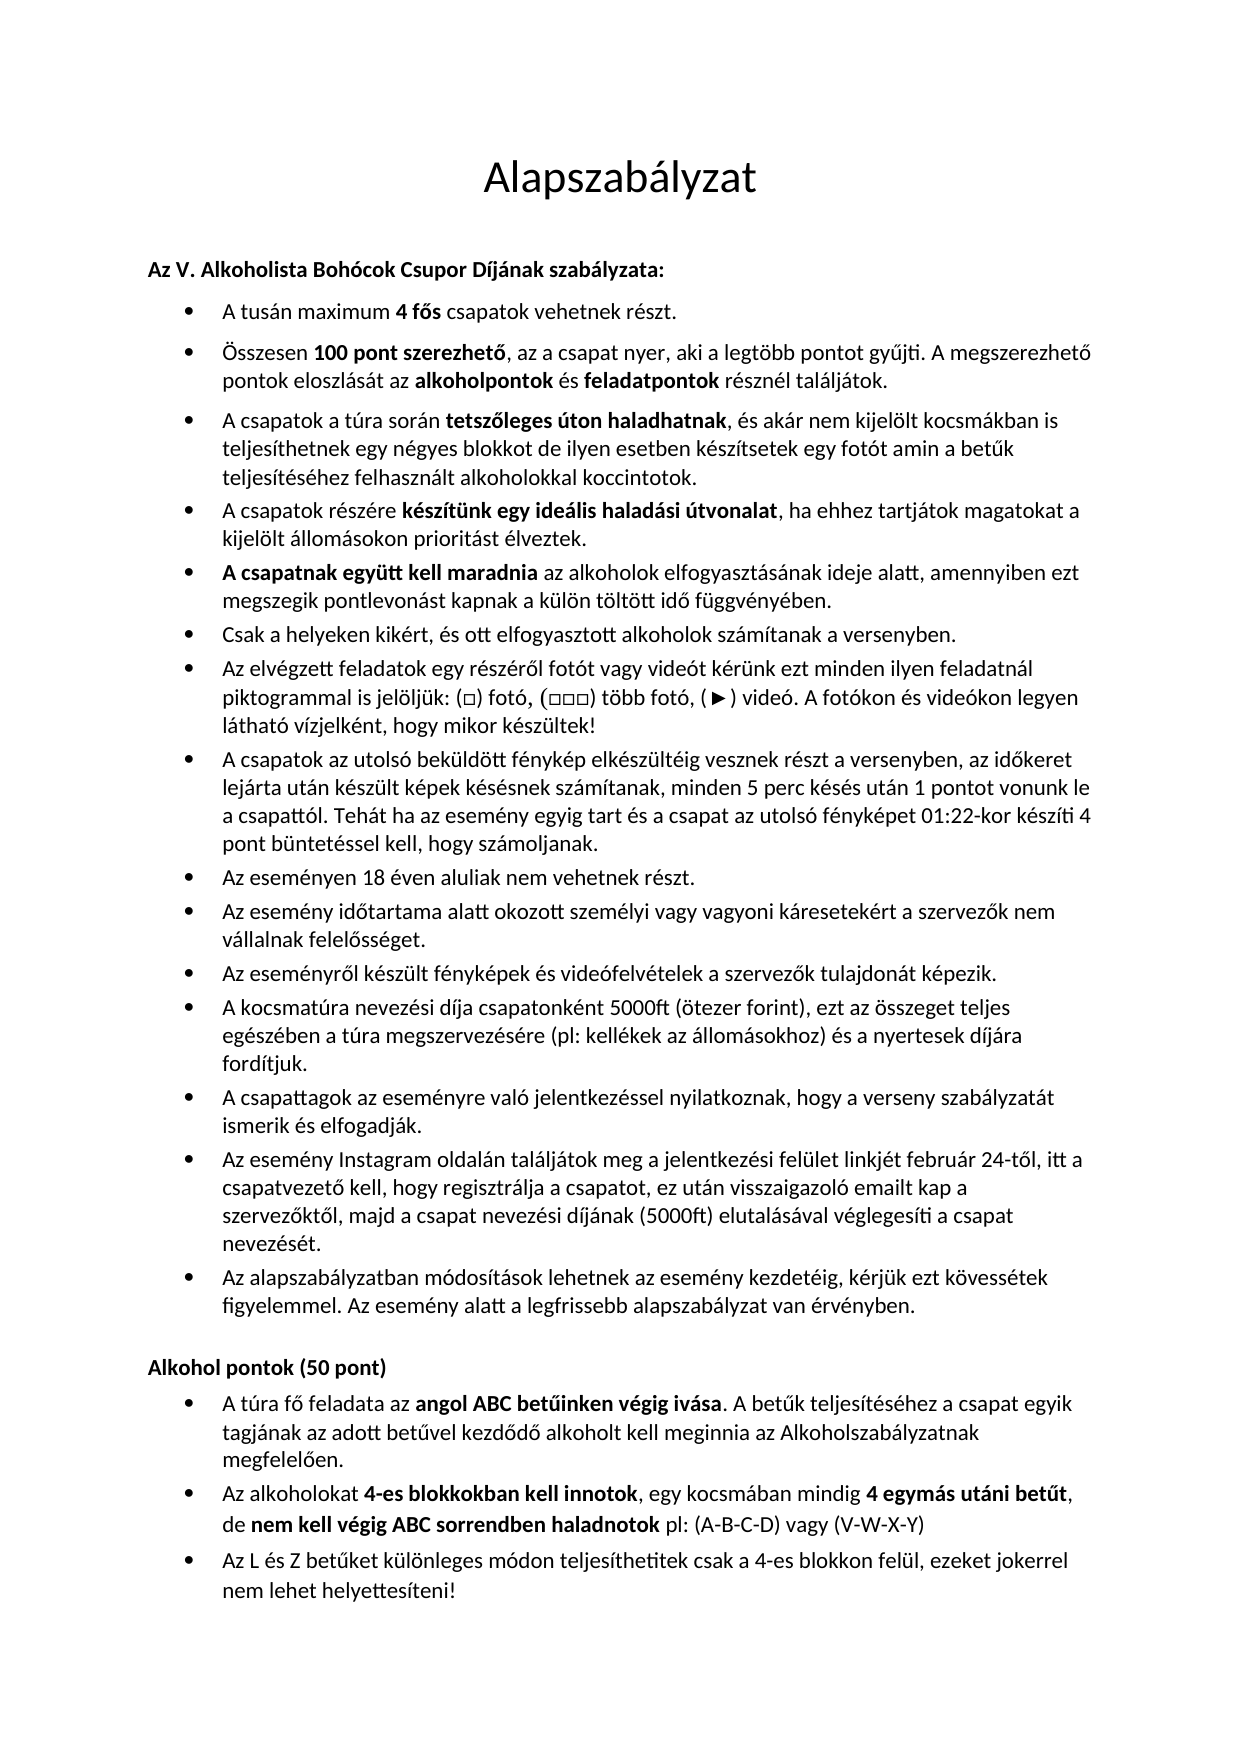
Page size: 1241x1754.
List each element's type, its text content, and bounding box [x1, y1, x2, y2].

list Alkohol pontok (50 pont) [148, 1353, 1093, 1381]
list Az L és Z betűket különleges módon teljesíthetitek csak a 4-es blokkon felül, ezeket jokerrel nem lehet helyettesíteni! [185, 1546, 1093, 1604]
list A csapattagok az eseményre való jelentkezéssel nyilatkoznak, hogy a verseny szabályzatát ismerik és elfogadják. [185, 1083, 1093, 1139]
list Az V. Alkoholista Bohócok Csupor Díjának szabályzata: [148, 255, 1093, 283]
list A csapatok részére készítünk egy ideális haladási útvonalat, ha ehhez tartjátok magatokat a kijelölt állomásokon prioritást élveztek. [185, 497, 1093, 553]
list Az elvégzett feladatok egy részéről fotót vagy videót kérünk ezt minden ilyen feladatnál piktogrammal is jelöljük: (□) fotó, (□□□) több fotó, (►) videó. A fotókon és videókon legyen látható vízjelként, hogy mikor készültek! [185, 654, 1093, 739]
text Alapszabályzat [148, 148, 1093, 203]
list Csak a helyeken kikért, és ott elfogyasztott alkoholok számítanak a versenyben. [185, 621, 1093, 648]
list Az esemény Instagram oldalán találjátok meg a jelentkezési felület linkjét február 24-től, itt a csapatvezető kell, hogy regisztrálja a csapatot, ez után visszaigazoló emailt kap a szervezőktől, majd a csapat nevezési díjának (5000ft) elutalásával véglegesíti a csapat nevezését. [185, 1145, 1093, 1257]
list Az eseményen 18 éven aluliak nem vehetnek részt. [185, 863, 1093, 892]
list Az esemény időtartama alatt okozott személyi vagy vagyoni káresetekért a szervezők nem vállalnak felelősséget. [185, 897, 1093, 953]
list Az alapszabályzatban módosítások lehetnek az esemény kezdetéig, kérjük ezt kövessétek figyelemmel. Az esemény alatt a legfrissebb alapszabályzat van érvényben. [185, 1263, 1093, 1319]
list A csapatok az utolsó beküldött fénykép elkészültéig vesznek részt a versenyben, az időkeret lejárta után készült képek késésnek számítanak, minden 5 perc késés után 1 pontot vonunk le a csapattól. Tehát ha az esemény egyig tart és a csapat az utolsó fényképet 01:22-kor készíti 4 pont büntetéssel kell, hogy számoljanak. [185, 746, 1093, 858]
list A csapatnak együtt kell maradnia az alkoholok elfogyasztásának ideje alatt, amennyiben ezt megszegik pontlevonást kapnak a külön töltött idő függvényében. [185, 558, 1093, 614]
list Az alkoholokat 4-es blokkokban kell innotok, egy kocsmában mindig 4 egymás utáni betűt, de nem kell végig ABC sorrendben haladnotok pl: (A-B-C-D) vagy (V-W-X-Y) [185, 1479, 1093, 1538]
list A túra fő feladata az angol ABC betűinken végig ivása. A betűk teljesítéséhez a csapat egyik tagjának az adott betűvel kezdődő alkoholt kell meginnia az Alkoholszabályzatnak megfelelően. [185, 1389, 1093, 1474]
list A kocsmatúra nevezési díja csapatonként 5000ft (ötezer forint), ezt az összeget teljes egészében a túra megszervezésére (pl: kellékek az állomásokhoz) és a nyertesek díjára fordítjuk. [185, 993, 1093, 1077]
list Az eseményről készült fényképek és videófelvételek a szervezők tulajdonát képezik. [185, 959, 1093, 987]
list A tusán maximum 4 fős csapatok vehetnek részt. [185, 297, 1093, 326]
list A csapatok a túra során tetszőleges úton haladhatnak, és akár nem kijelölt kocsmákban is teljesíthetnek egy négyes blokkot de ilyen esetben készítsetek egy fotót amin a betűk teljesítéséhez felhasznált alkoholokkal koccintotok. [185, 407, 1093, 491]
list Összesen 100 pont szerezhető, az a csapat nyer, aki a legtöbb pontot gyűjti. A megszerezhető pontok eloszlását az alkoholpontok és feladatpontok résznél találjátok. [185, 338, 1093, 394]
